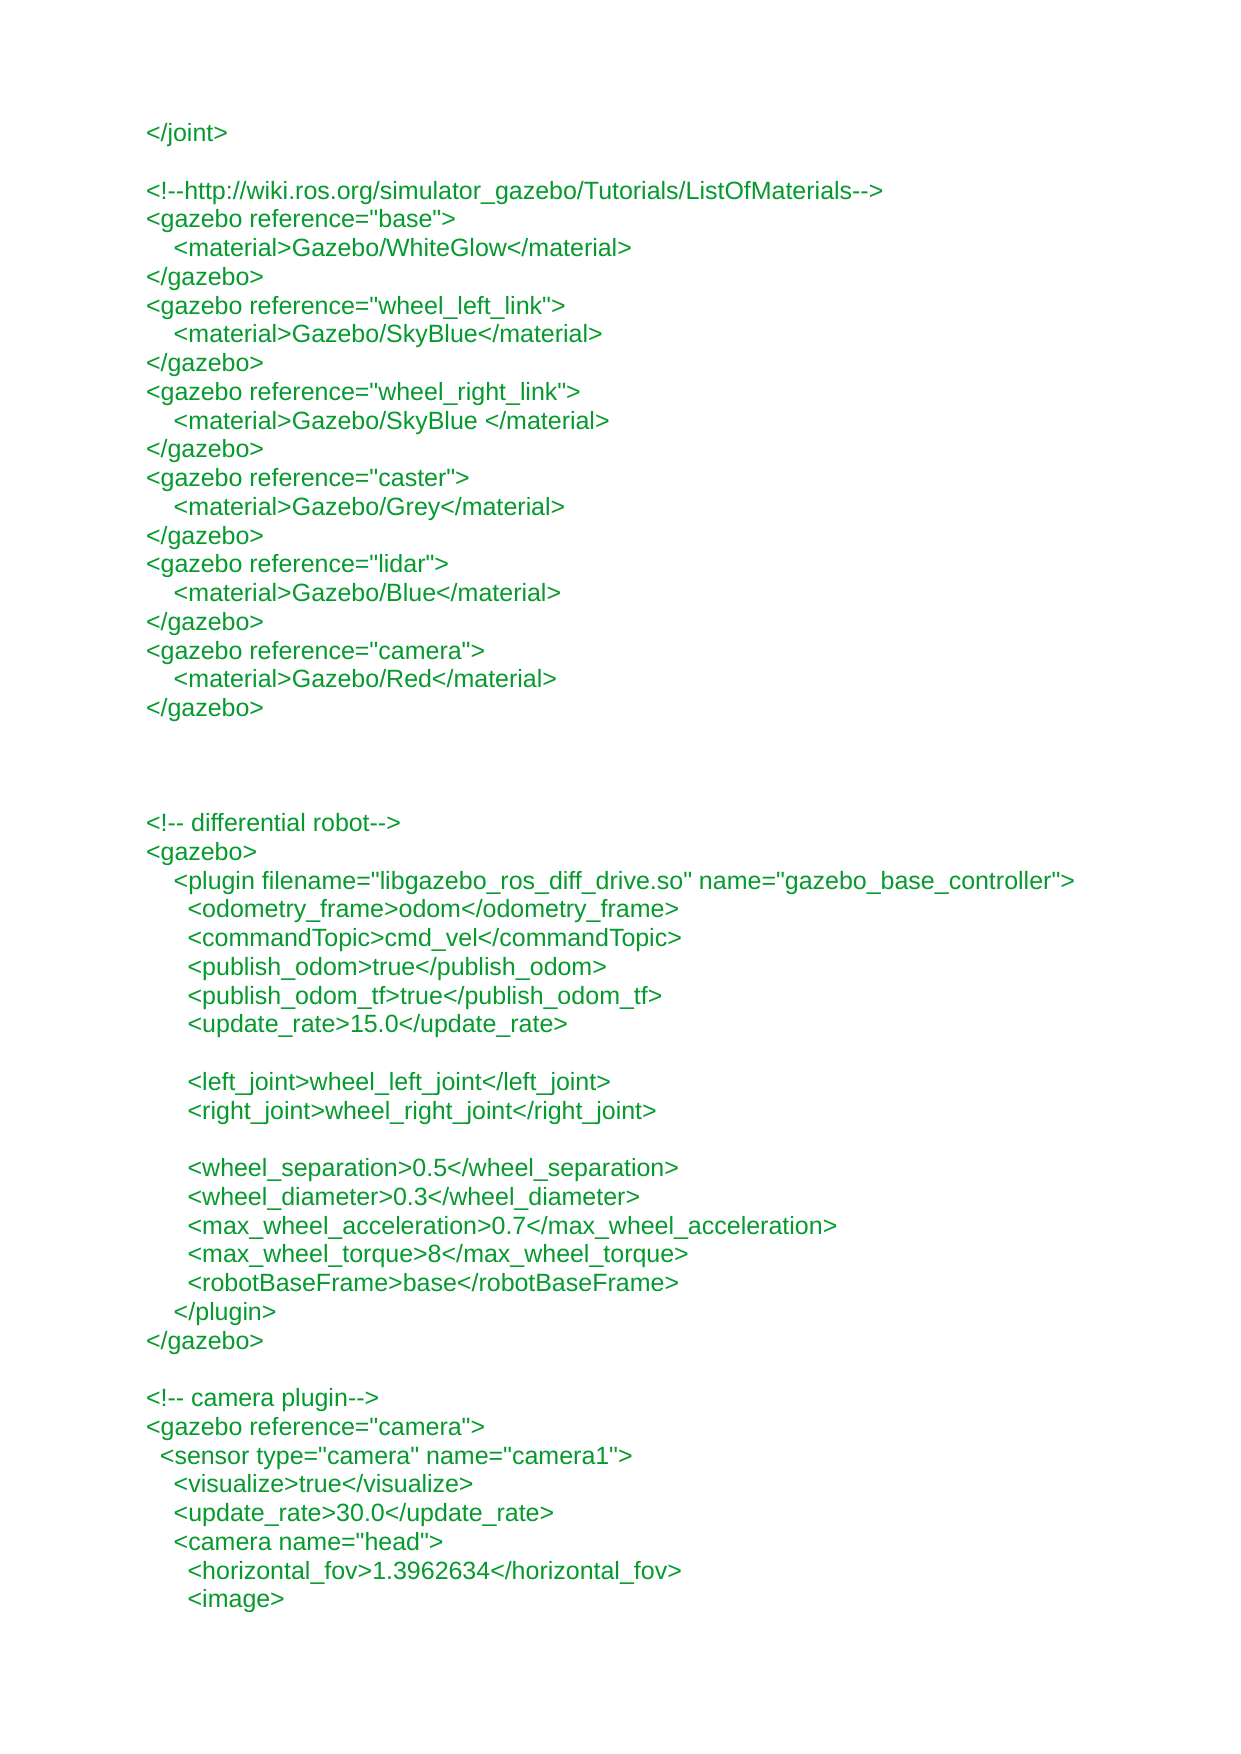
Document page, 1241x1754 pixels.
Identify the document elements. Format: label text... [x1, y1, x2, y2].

text <gazebo reference="camera"> [118, 1412, 1122, 1441]
text <right_joint>wheel_right_joint</right_joint> [118, 1096, 1122, 1124]
text <wheel_separation>0.5</wheel_separation> [118, 1153, 1122, 1182]
text </gazebo> [118, 434, 1122, 463]
text <material>Gazebo/Blue</material> [118, 578, 1122, 607]
text <gazebo reference="wheel_right_link"> [118, 377, 1122, 406]
text <material>Gazebo/Grey</material> [118, 492, 1122, 521]
text <material>Gazebo/WhiteGlow</material> [118, 233, 1122, 262]
text <wheel_diameter>0.3</wheel_diameter> [118, 1182, 1122, 1211]
text <material>Gazebo/SkyBlue </material> [118, 406, 1122, 434]
text <publish_odom>true</publish_odom> [118, 952, 1122, 981]
text <odometry_frame>odom</odometry_frame> [118, 894, 1122, 923]
text <gazebo> [118, 837, 1122, 866]
text <gazebo reference="lidar"> [118, 549, 1122, 578]
text <publish_odom_tf>true</publish_odom_tf> [118, 981, 1122, 1009]
text <material>Gazebo/Red</material> [118, 664, 1122, 693]
text <gazebo reference="base"> [118, 204, 1122, 233]
text <gazebo reference="wheel_left_link"> [118, 291, 1122, 319]
text </plugin> [118, 1297, 1122, 1326]
text </joint> [118, 118, 1122, 147]
text <image> [118, 1584, 1122, 1613]
text <material>Gazebo/SkyBlue</material> [118, 319, 1122, 348]
text </gazebo> [118, 1326, 1122, 1354]
text <camera name="head"> [118, 1527, 1122, 1556]
text </gazebo> [118, 262, 1122, 291]
text <commandTopic>cmd_vel</commandTopic> [118, 923, 1122, 952]
text </gazebo> [118, 521, 1122, 549]
text <gazebo reference="camera"> [118, 636, 1122, 664]
text <horizontal_fov>1.3962634</horizontal_fov> [118, 1556, 1122, 1584]
text <update_rate>15.0</update_rate> [118, 1009, 1122, 1038]
text <robotBaseFrame>base</robotBaseFrame> [118, 1268, 1122, 1297]
text </gazebo> [118, 348, 1122, 377]
text <!-- camera plugin--> [118, 1383, 1122, 1412]
text <!--http://wiki.ros.org/simulator_gazebo/Tutorials/ListOfMaterials--> [118, 176, 1122, 204]
text </gazebo> [118, 607, 1122, 636]
text <max_wheel_acceleration>0.7</max_wheel_acceleration> [118, 1211, 1122, 1239]
text <max_wheel_torque>8</max_wheel_torque> [118, 1239, 1122, 1268]
text <gazebo reference="caster"> [118, 463, 1122, 492]
text <!-- differential robot--> [118, 808, 1122, 837]
text </gazebo> [118, 693, 1122, 722]
text <plugin filename="libgazebo_ros_diff_drive.so" name="gazebo_base_controller"> [118, 866, 1122, 894]
text <update_rate>30.0</update_rate> [118, 1498, 1122, 1527]
text <sensor type="camera" name="camera1"> [118, 1441, 1122, 1469]
text <visualize>true</visualize> [118, 1469, 1122, 1498]
text <left_joint>wheel_left_joint</left_joint> [118, 1067, 1122, 1096]
